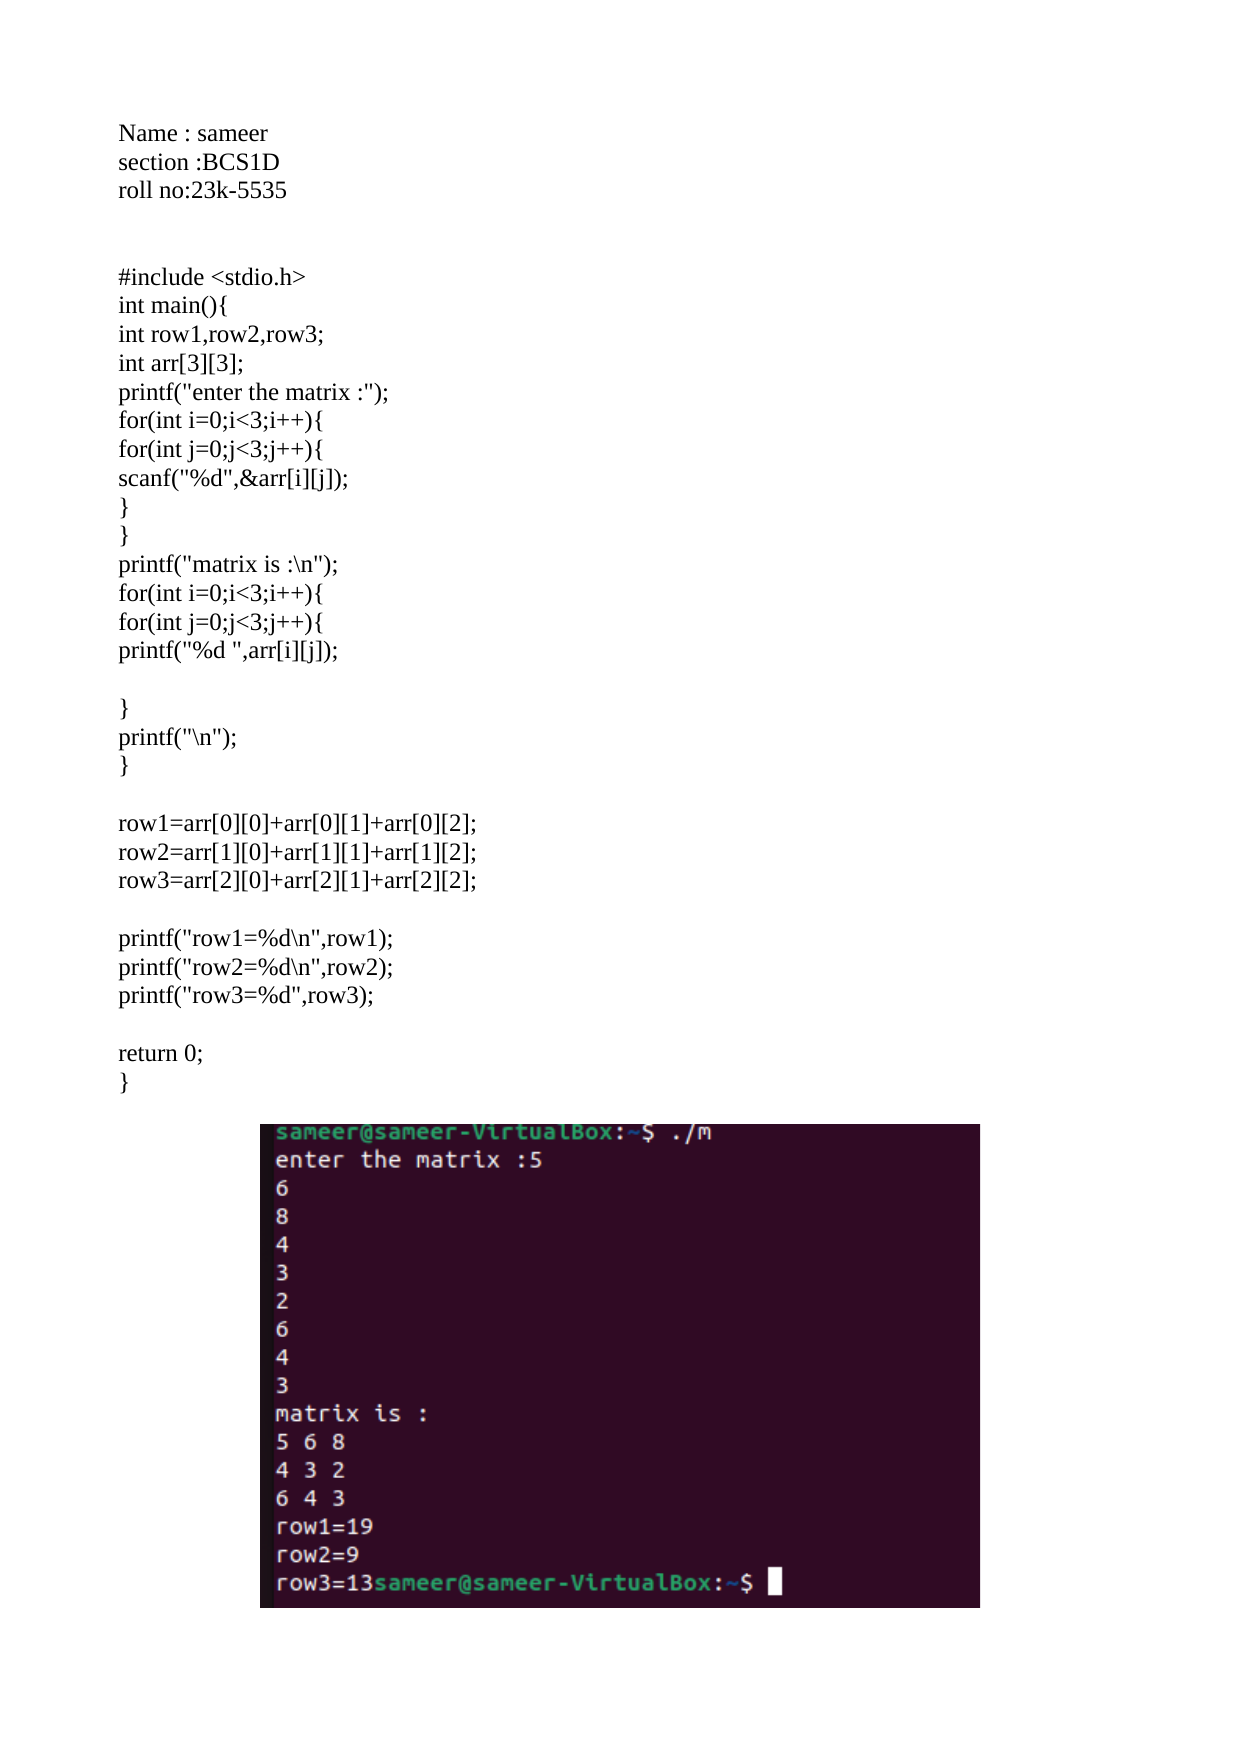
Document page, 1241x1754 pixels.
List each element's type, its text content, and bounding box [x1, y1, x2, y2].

text for(int i=0;i<3;i++){ [118, 406, 1122, 434]
text for(int i=0;i<3;i++){ [118, 578, 1122, 607]
text for(int j=0;j<3;j++){ [118, 607, 1122, 636]
text } [118, 492, 1122, 521]
text row1=arr[0][0]+arr[0][1]+arr[0][2]; [118, 808, 1122, 837]
text printf("enter the matrix :"); [118, 377, 1122, 406]
text } [118, 1067, 1122, 1096]
text scanf("%d",&arr[i][j]); [118, 463, 1122, 492]
text int main(){ [118, 291, 1122, 319]
text roll no:23k-5535 [118, 176, 1122, 204]
text int row1,row2,row3; [118, 319, 1122, 348]
text row3=arr[2][0]+arr[2][1]+arr[2][2]; [118, 866, 1122, 894]
text } [118, 693, 1122, 722]
text } [118, 521, 1122, 549]
text printf("matrix is :\n"); [118, 549, 1122, 578]
text } [118, 751, 1122, 779]
text for(int j=0;j<3;j++){ [118, 434, 1122, 463]
text #include <stdio.h> [118, 262, 1122, 291]
text printf("row1=%d\n",row1); [118, 923, 1122, 952]
picture [260, 1124, 981, 1608]
text printf("\n"); [118, 722, 1122, 751]
text printf("row2=%d\n",row2); [118, 952, 1122, 981]
text int arr[3][3]; [118, 348, 1122, 377]
text row2=arr[1][0]+arr[1][1]+arr[1][2]; [118, 837, 1122, 866]
text printf("%d ",arr[i][j]); [118, 636, 1122, 664]
text Name : sameer [118, 118, 1122, 147]
text printf("row3=%d",row3); [118, 981, 1122, 1009]
text return 0; [118, 1038, 1122, 1067]
text section :BCS1D [118, 147, 1122, 176]
